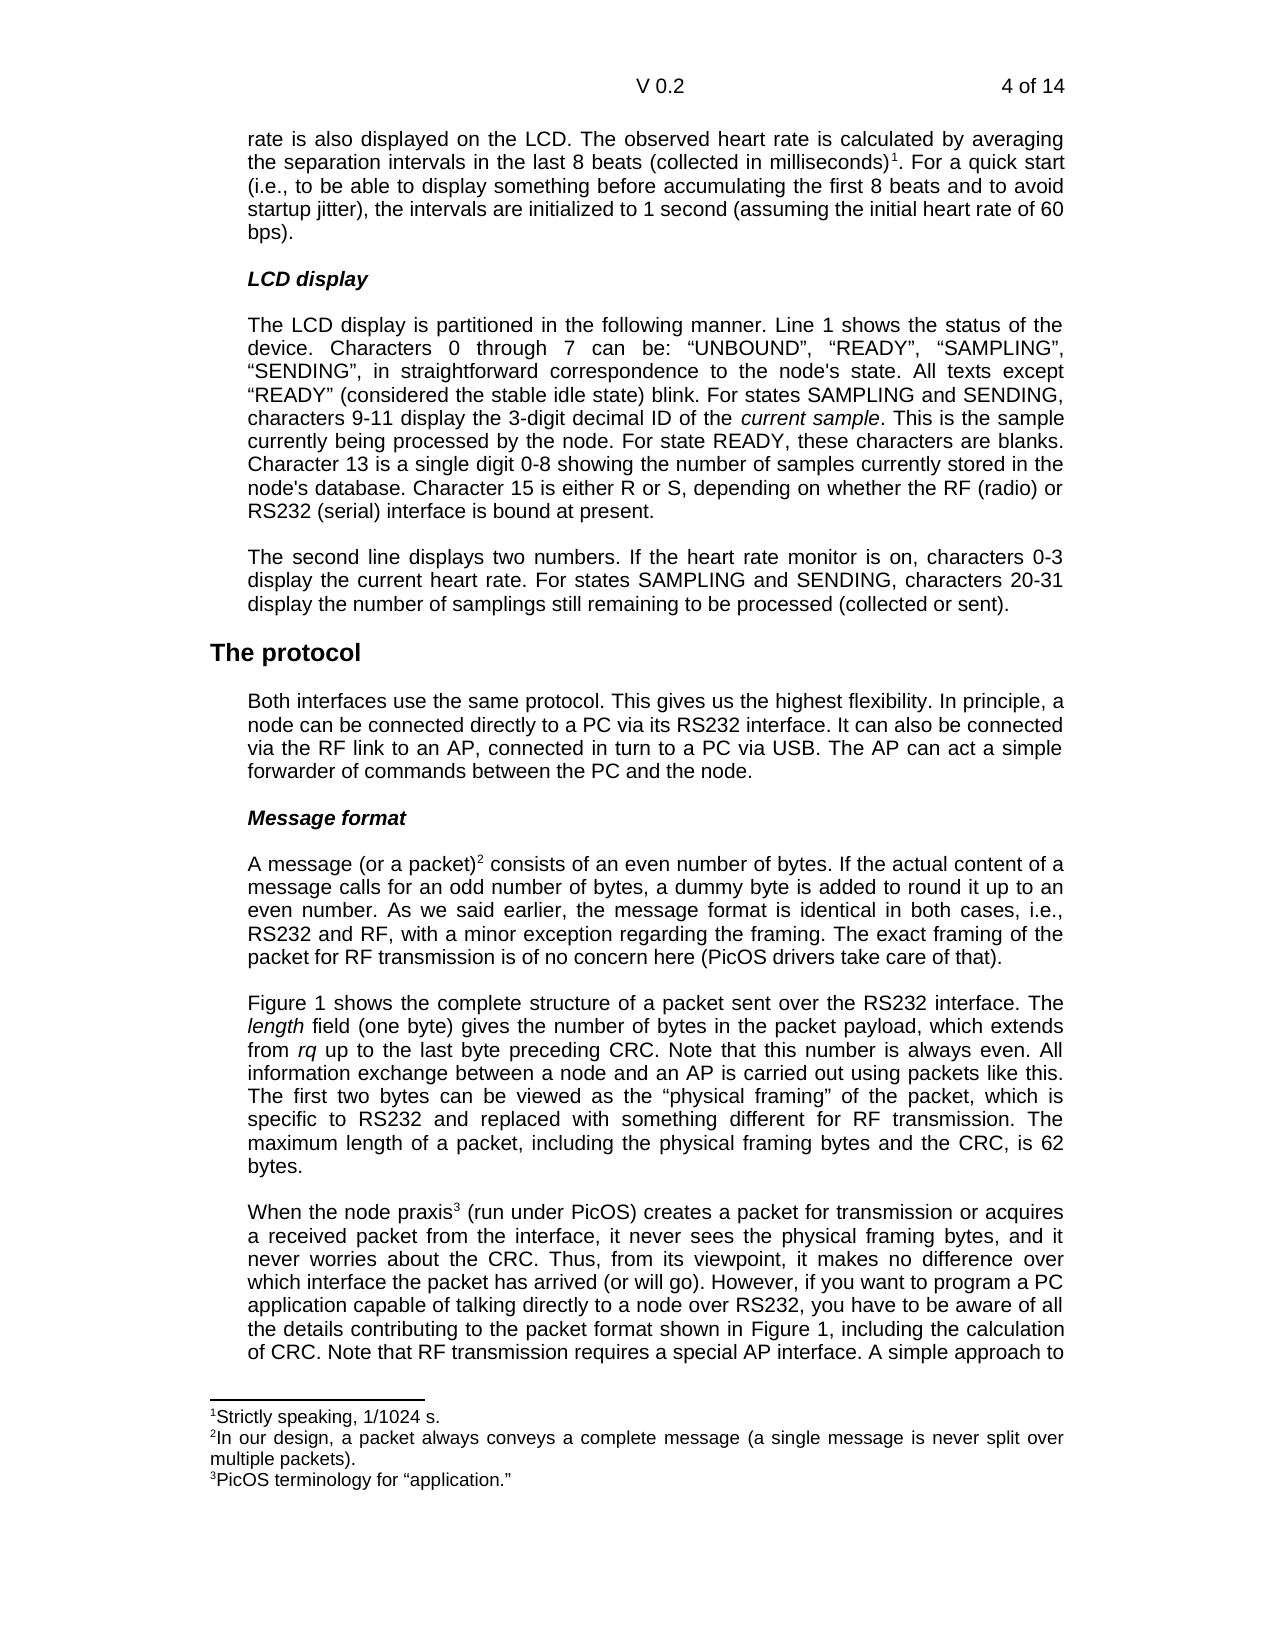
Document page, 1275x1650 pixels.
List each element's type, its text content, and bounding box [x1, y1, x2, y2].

text When the node praxis (run under PicOS) creates a packet for transmission or acquires a received packet from the interface, it never sees the physical framing bytes, and it never worries about the CRC. Thus, from its viewpoint, it makes no difference over which interface the packet has arrived (or will go). However, if you want to program a PC application capable of talking directly to a node over RS232, you have to be aware of all the details contributing to the packet format shown in Figure 1, including the calculation of CRC. Note that RF transmission requires a special AP interface. A simple approach to [247, 1201, 1065, 1363]
text rate is also displayed on the LCD. The observed heart rate is calculated by averaging the separation intervals in the last 8 beats (collected in milliseconds). For a quick start (i.e., to be able to display something before accumulating the first 8 beats and to avoid startup jitter), the intervals are initialized to 1 second (assuming the initial heart rate of 60 bps). [247, 128, 1065, 244]
text A message (or a packet) consists of an even number of bytes. If the actual content of a message calls for an odd number of bytes, a dummy byte is added to round it up to an even number. As we said earlier, the message format is identical in both cases, i.e., RS232 and RF, with a minor exception regarding the framing. The exact framing of the packet for RF transmission is of no concern here (PicOS drivers take care of that). [247, 852, 1065, 969]
text Strictly speaking, 1/1024 s. [210, 1406, 1065, 1427]
text Both interfaces use the same protocol. This gives us the highest flexibility. In principle, a node can be connected directly to a PC via its RS232 interface. It can also be connected via the RF link to an AP, connected in turn to a PC via USB. The AP can act a simple forwarder of commands between the PC and the node. [247, 690, 1065, 783]
subtitle The protocol [210, 639, 1065, 667]
text In our design, a packet always conveys a complete message (a single message is never split over multiple packets). [210, 1427, 1065, 1469]
text Figure 1 shows the complete structure of a packet sent over the RS232 interface. The length field (one byte) gives the number of bytes in the packet payload, which extends from rq up to the last byte preceding CRC. Note that this number is always even. All information exchange between a node and an AP is carried out using packets like this. The first two bytes can be viewed as the “physical framing” of the packet, which is specific to RS232 and replaced with something different for RF transmission. The maximum length of a packet, including the physical framing bytes and the CRC, is 62 bytes. [247, 992, 1065, 1178]
text The second line displays two numbers. If the heart rate monitor is on, characters 0-3 display the current heart rate. For states SAMPLING and SENDING, characters 20-31 display the number of samplings still remaining to be processed (collected or sent). [247, 546, 1065, 616]
subtitle Message format [247, 806, 1065, 829]
text PicOS terminology for “application.” [210, 1469, 1065, 1490]
subtitle LCD display [247, 267, 1065, 290]
text The LCD display is partitioned in the following manner. Line 1 shows the status of the device. Characters 0 through 7 can be: “UNBOUND”, “READY”, “SAMPLING”, “SENDING”, in straightforward correspondence to the node's state. All texts except “READY” (considered the stable idle state) blink. For states SAMPLING and SENDING, characters 9-11 display the 3-digit decimal ID of the current sample. This is the sample currently being processed by the node. For state READY, these characters are blanks. Character 13 is a single digit 0-8 showing the number of samples currently stored in the node's database. Character 15 is either R or S, depending on whether the RF (radio) or RS232 (serial) interface is bound at present. [247, 313, 1065, 523]
